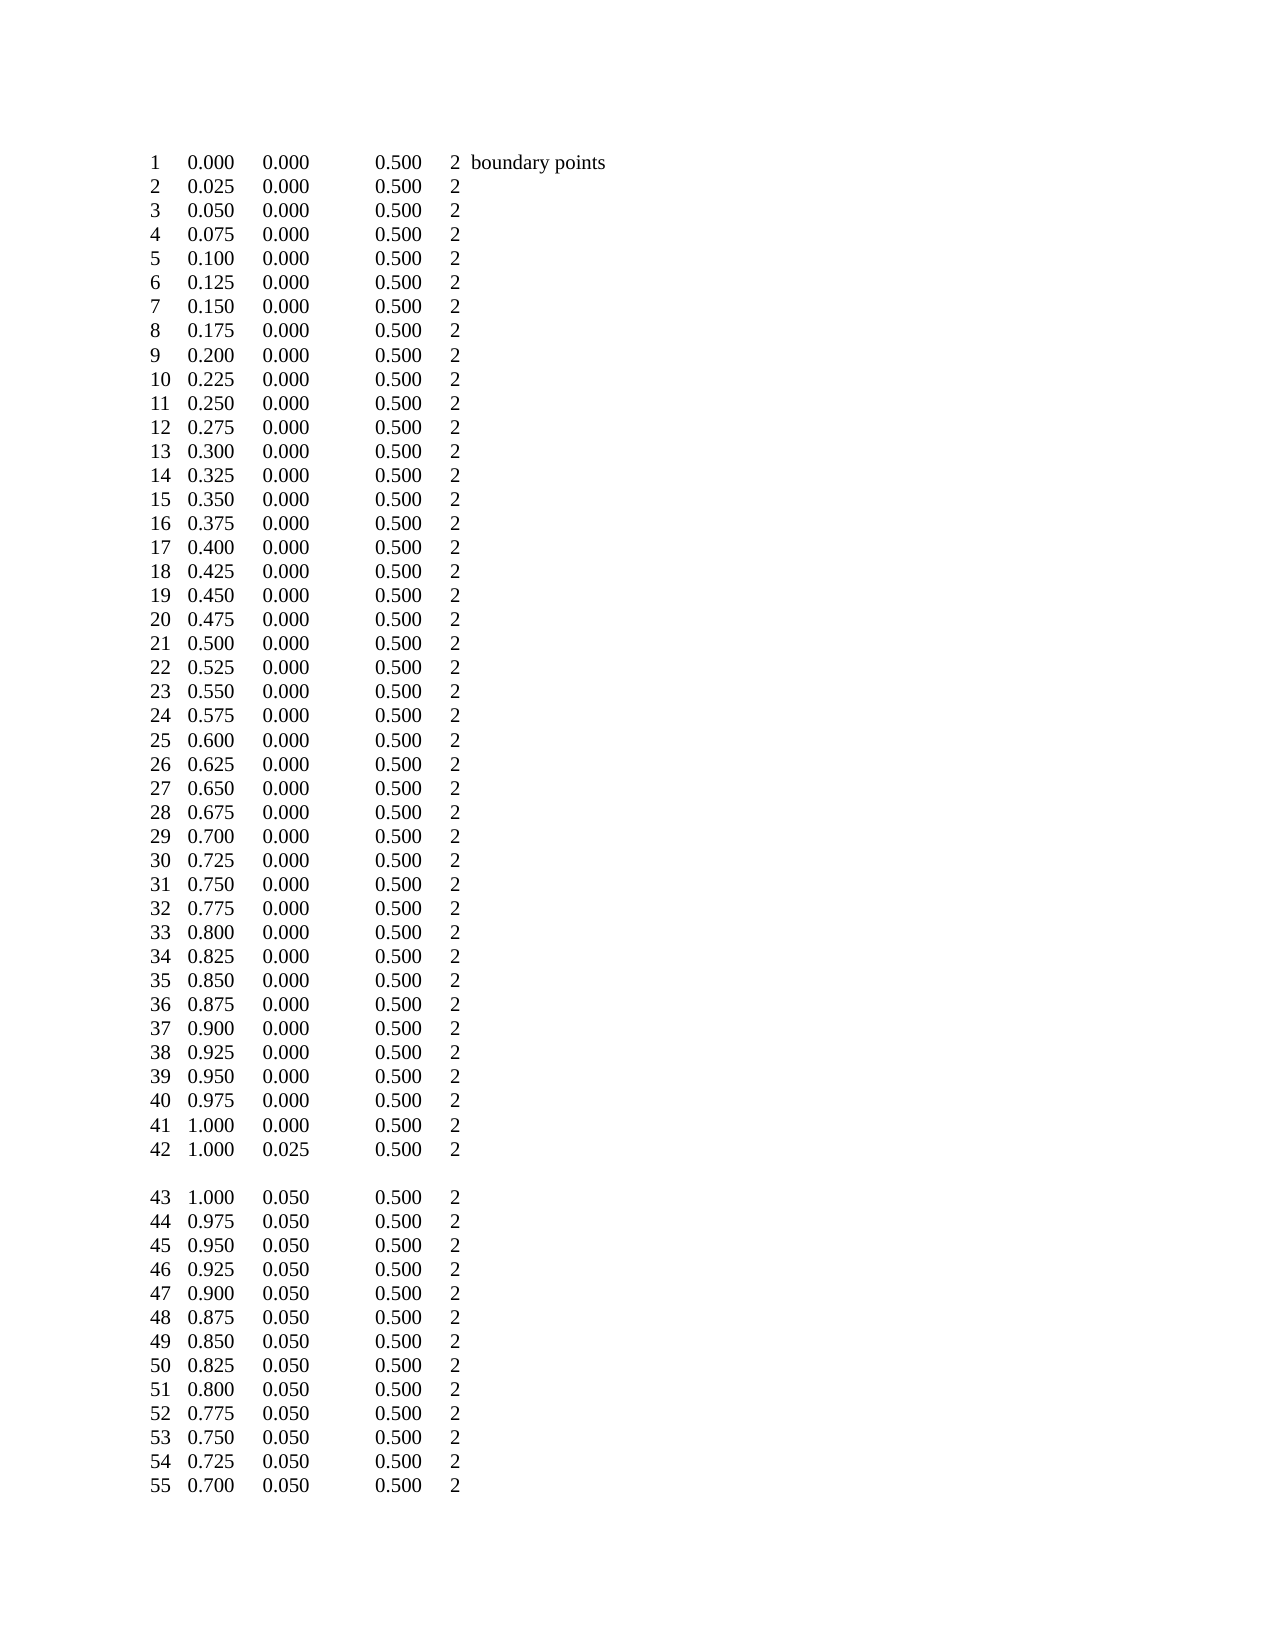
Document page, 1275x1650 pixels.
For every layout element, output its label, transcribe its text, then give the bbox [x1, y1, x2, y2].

text 54 0.725 0.050 0.500 2 [150, 1449, 1125, 1473]
text 3 0.050 0.000 0.500 2 [150, 198, 1125, 222]
text 18 0.425 0.000 0.500 2 [150, 559, 1125, 583]
text 44 0.975 0.050 0.500 2 [150, 1209, 1125, 1233]
text 14 0.325 0.000 0.500 2 [150, 463, 1125, 487]
text 6 0.125 0.000 0.500 2 [150, 270, 1125, 294]
text 55 0.700 0.050 0.500 2 [150, 1473, 1125, 1497]
text 29 0.700 0.000 0.500 2 [150, 824, 1125, 848]
text 45 0.950 0.050 0.500 2 [150, 1233, 1125, 1257]
text 34 0.825 0.000 0.500 2 [150, 944, 1125, 968]
text 7 0.150 0.000 0.500 2 [150, 294, 1125, 318]
text 20 0.475 0.000 0.500 2 [150, 607, 1125, 631]
text 52 0.775 0.050 0.500 2 [150, 1401, 1125, 1425]
text 17 0.400 0.000 0.500 2 [150, 535, 1125, 559]
text 47 0.900 0.050 0.500 2 [150, 1281, 1125, 1305]
text 12 0.275 0.000 0.500 2 [150, 415, 1125, 439]
text 50 0.825 0.050 0.500 2 [150, 1353, 1125, 1377]
text 13 0.300 0.000 0.500 2 [150, 439, 1125, 463]
text 11 0.250 0.000 0.500 2 [150, 391, 1125, 415]
text 16 0.375 0.000 0.500 2 [150, 511, 1125, 535]
text 43 1.000 0.050 0.500 2 [150, 1185, 1125, 1209]
text 9 0.200 0.000 0.500 2 [150, 342, 1125, 367]
text 35 0.850 0.000 0.500 2 [150, 968, 1125, 992]
text 2 0.025 0.000 0.500 2 [150, 174, 1125, 198]
text 41 1.000 0.000 0.500 2 [150, 1112, 1125, 1137]
text 19 0.450 0.000 0.500 2 [150, 583, 1125, 607]
text 22 0.525 0.000 0.500 2 [150, 655, 1125, 679]
text 15 0.350 0.000 0.500 2 [150, 487, 1125, 511]
text 36 0.875 0.000 0.500 2 [150, 992, 1125, 1016]
text 42 1.000 0.025 0.500 2 [150, 1137, 1125, 1161]
text 37 0.900 0.000 0.500 2 [150, 1016, 1125, 1040]
text 39 0.950 0.000 0.500 2 [150, 1064, 1125, 1088]
text 5 0.100 0.000 0.500 2 [150, 246, 1125, 270]
text 51 0.800 0.050 0.500 2 [150, 1377, 1125, 1401]
text 21 0.500 0.000 0.500 2 [150, 631, 1125, 655]
text 33 0.800 0.000 0.500 2 [150, 920, 1125, 944]
text 38 0.925 0.000 0.500 2 [150, 1040, 1125, 1064]
text 28 0.675 0.000 0.500 2 [150, 800, 1125, 824]
text 48 0.875 0.050 0.500 2 [150, 1305, 1125, 1329]
text 27 0.650 0.000 0.500 2 [150, 776, 1125, 800]
text 53 0.750 0.050 0.500 2 [150, 1425, 1125, 1449]
text 24 0.575 0.000 0.500 2 [150, 703, 1125, 727]
text 23 0.550 0.000 0.500 2 [150, 679, 1125, 703]
text 10 0.225 0.000 0.500 2 [150, 367, 1125, 391]
text 25 0.600 0.000 0.500 2 [150, 727, 1125, 752]
text 26 0.625 0.000 0.500 2 [150, 752, 1125, 776]
text 4 0.075 0.000 0.500 2 [150, 222, 1125, 246]
text 30 0.725 0.000 0.500 2 [150, 848, 1125, 872]
text 40 0.975 0.000 0.500 2 [150, 1088, 1125, 1112]
text 46 0.925 0.050 0.500 2 [150, 1257, 1125, 1281]
text 32 0.775 0.000 0.500 2 [150, 896, 1125, 920]
text 31 0.750 0.000 0.500 2 [150, 872, 1125, 896]
text 8 0.175 0.000 0.500 2 [150, 318, 1125, 342]
text 1 0.000 0.000 0.500 2 boundary points [150, 150, 1125, 174]
text 49 0.850 0.050 0.500 2 [150, 1329, 1125, 1353]
